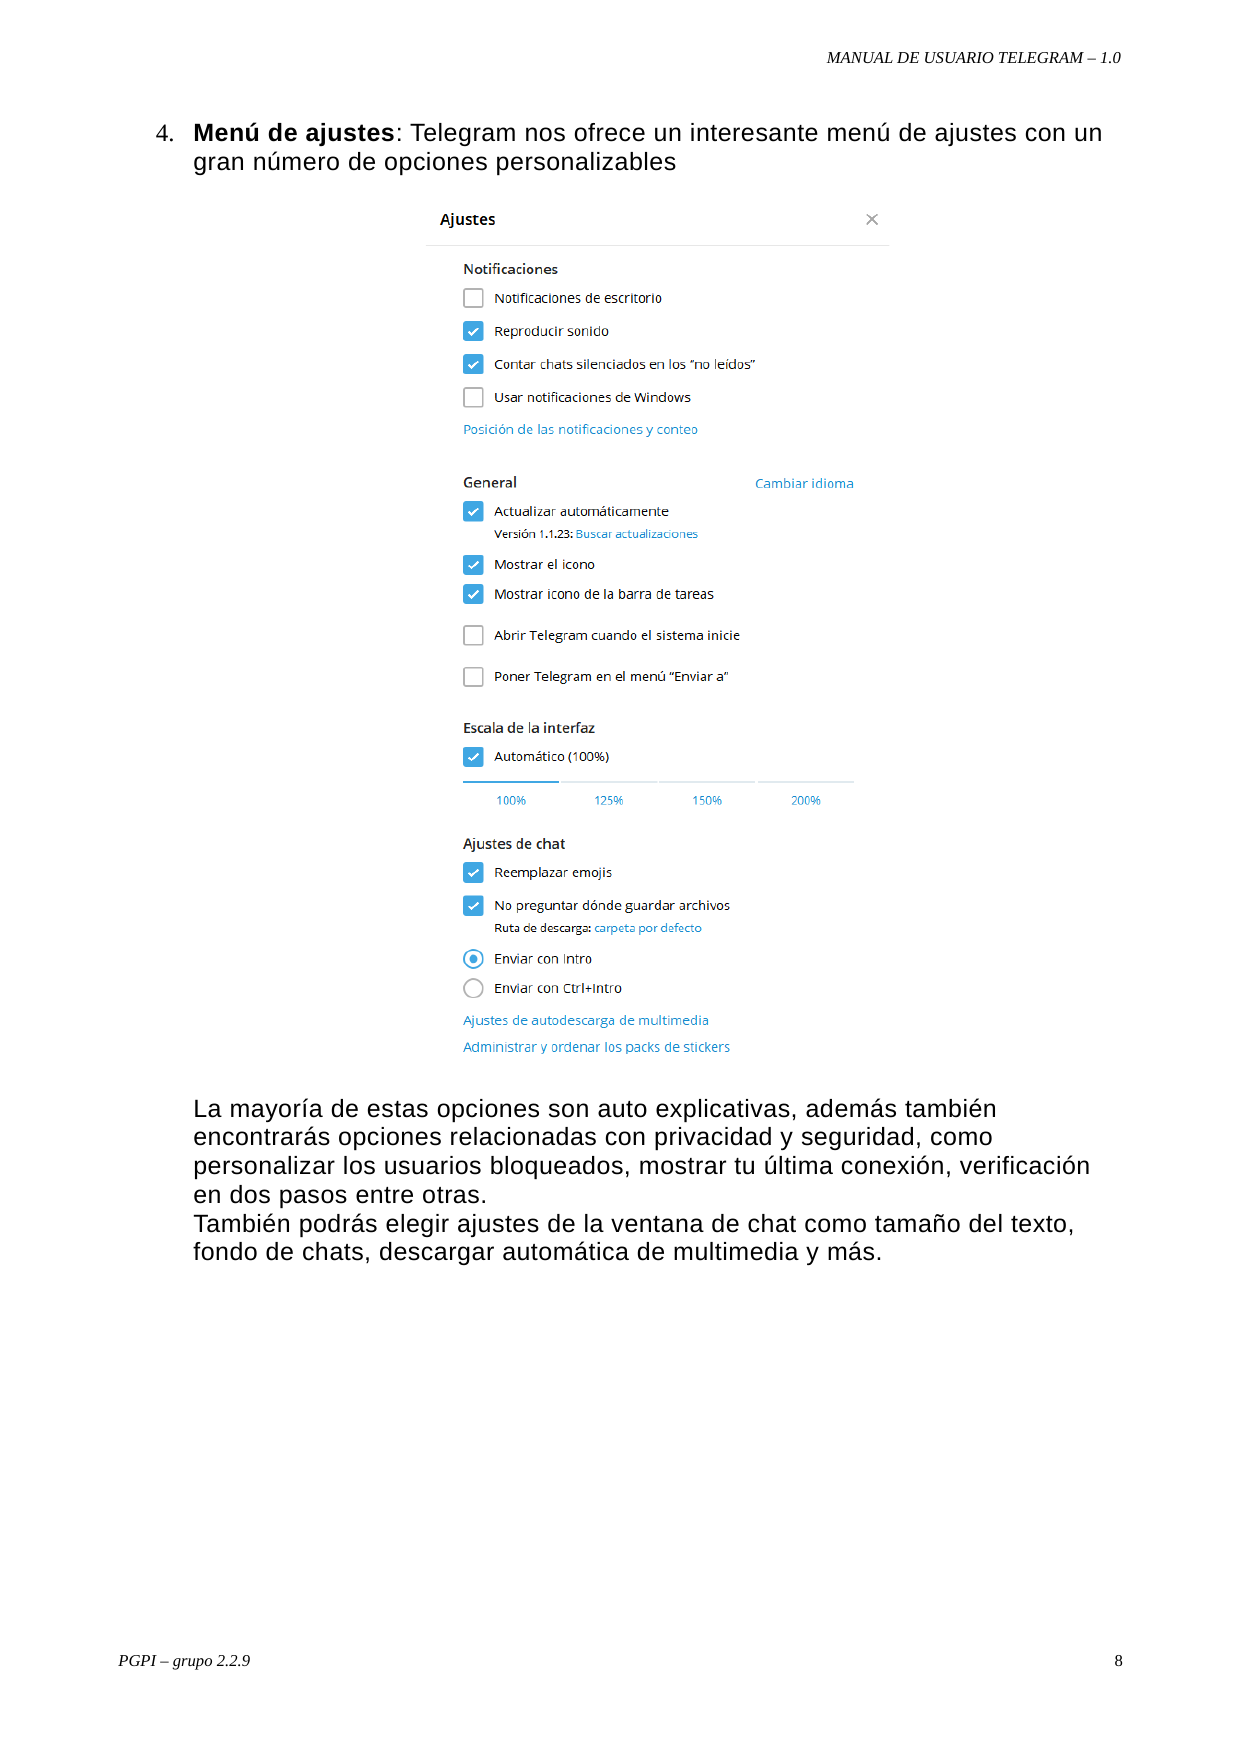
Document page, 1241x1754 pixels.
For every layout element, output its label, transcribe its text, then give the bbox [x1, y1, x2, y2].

list La mayoría de estas opciones son auto explicativas, además también encontrarás opciones relacionadas con privacidad y seguridad, como personalizar los usuarios bloqueados, mostrar tu última conexión, verificación en dos pasos entre otras. [193, 1094, 1122, 1209]
list Menú de ajustes: Telegram nos ofrece un interesante menú de ajustes con un gran número de opciones personalizables [156, 118, 1122, 176]
list También podrás elegir ajustes de la ventana de chat como tamaño del texto, fondo de chats, descargar automática de multimedia y más. [193, 1209, 1122, 1266]
